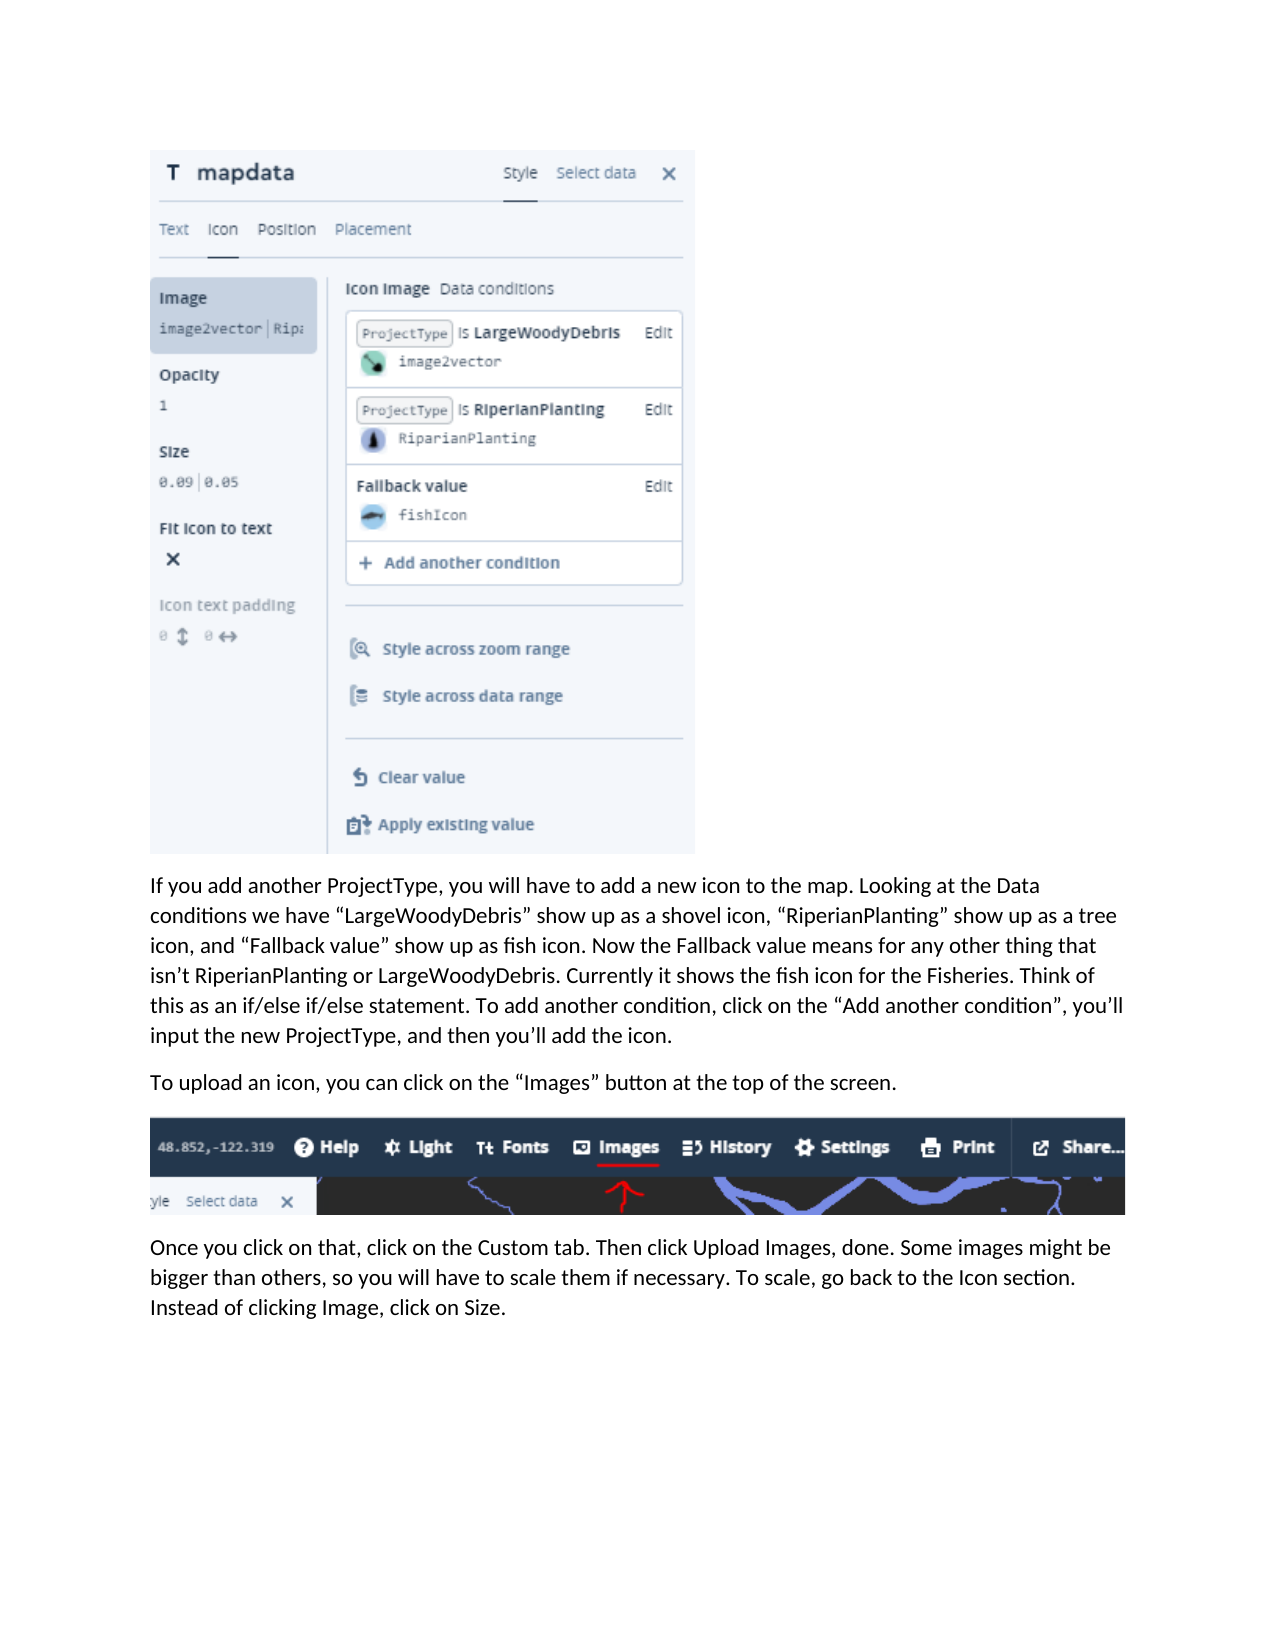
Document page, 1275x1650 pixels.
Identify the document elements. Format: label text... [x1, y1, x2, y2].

text If you add another ProjectType, you will have to add a new icon to the map. Looking at the Data conditions we have “LargeWoodyDebris” show up as a shovel icon, “RiperianPlanting” show up as a tree icon, and “Fallback value” show up as fish icon. Now the Fallback value means for any other thing that isn’t RiperianPlanting or LargeWoodyDebris. Currently it shows the fish icon for the Fisheries. Think of this as an if/else if/else statement. To add another condition, click on the “Add another condition”, you’ll input the new ProjectType, and then you’ll add the icon. [150, 872, 1125, 1049]
text To upload an icon, you can click on the “Images” button at the top of the screen. [150, 1068, 1125, 1096]
text Once you click on that, click on the Custom tab. Then click Upload Images, done. Some images might be bigger than others, so you will have to scale them if necessary. To scale, go back to the Icon section. Instead of clicking Image, click on Size. [150, 1233, 1125, 1321]
